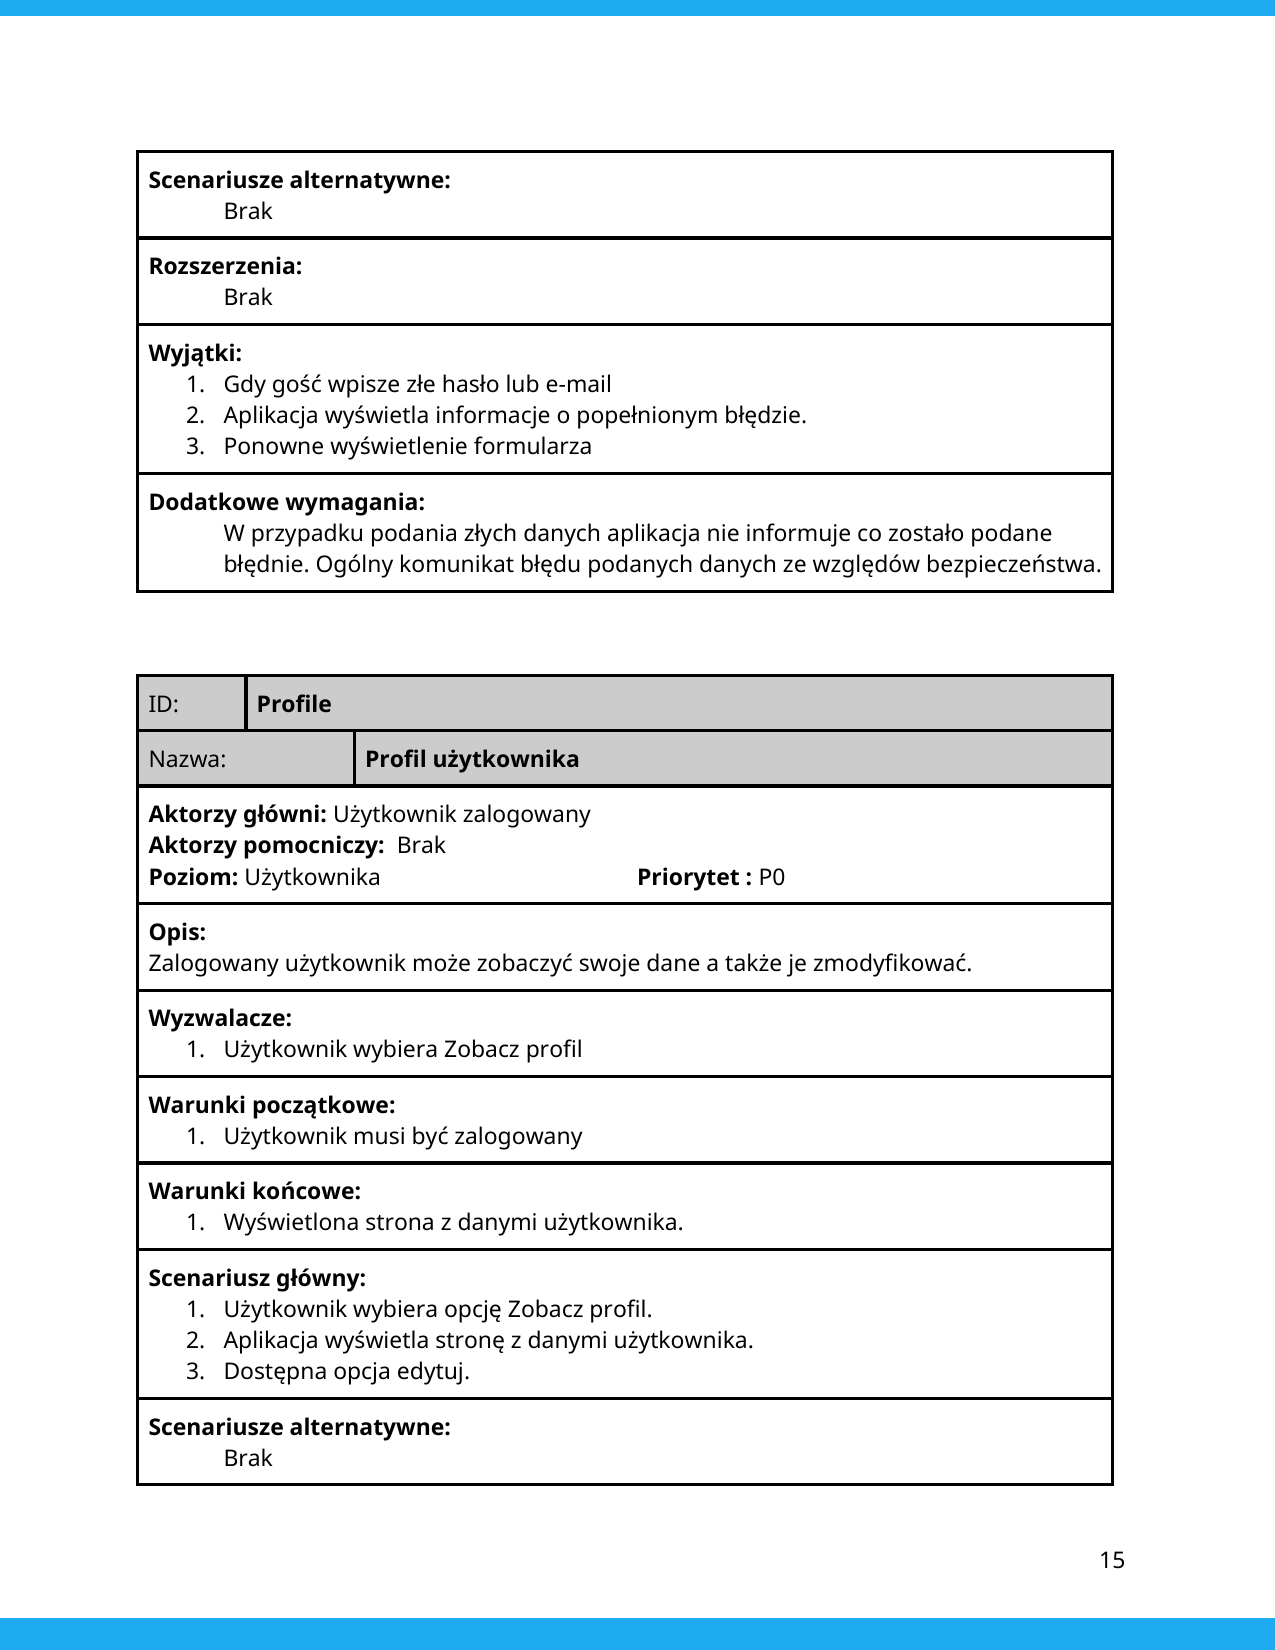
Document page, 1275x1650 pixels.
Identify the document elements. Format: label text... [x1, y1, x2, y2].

table_cell Scenariusze alternatywne: Brak [139, 1400, 1111, 1483]
table_header Profile [248, 677, 1111, 729]
picture [0, 1618, 1275, 1650]
table_cell Opis: Zalogowany użytkownik może zobaczyć swoje dane a także je zmodyfikować. [139, 905, 1111, 988]
table_cell Scenariusze alternatywne: Brak [139, 153, 1111, 236]
table_cell Wyzwalacze: Użytkownik wybiera Zobacz profil [139, 992, 1111, 1075]
table_cell Scenariusz główny: Użytkownik wybiera opcję Zobacz profil. Aplikacja wyświetla stronę z danymi użytkownika. Dostępna opcja edytuj. [139, 1251, 1111, 1397]
table_cell Warunki końcowe: Wyświetlona strona z danymi użytkownika. [139, 1165, 1111, 1248]
table_cell Warunki początkowe: Użytkownik musi być zalogowany [139, 1078, 1111, 1161]
table_cell Profil użytkownika [356, 732, 1111, 784]
table_cell Nazwa: [139, 732, 353, 784]
table_cell Wyjątki: Gdy gość wpisze złe hasło lub e-mail Aplikacja wyświetla informacje o popełnionym błędzie. Ponowne wyświetlenie formularza [139, 326, 1111, 472]
table_header ID: [139, 677, 244, 729]
table_cell Aktorzy główni: Użytkownik zalogowany Aktorzy pomocniczy: Brak Poziom: Użytkownika Priorytet : P0 [139, 788, 1111, 902]
table_cell Rozszerzenia: Brak [139, 240, 1111, 323]
table_cell Dodatkowe wymagania: W przypadku podania złych danych aplikacja nie informuje co zostało podane błędnie. Ogólny komunikat błędu podanych danych ze względów bezpieczeństwa. [139, 475, 1111, 589]
picture [0, 0, 1275, 16]
